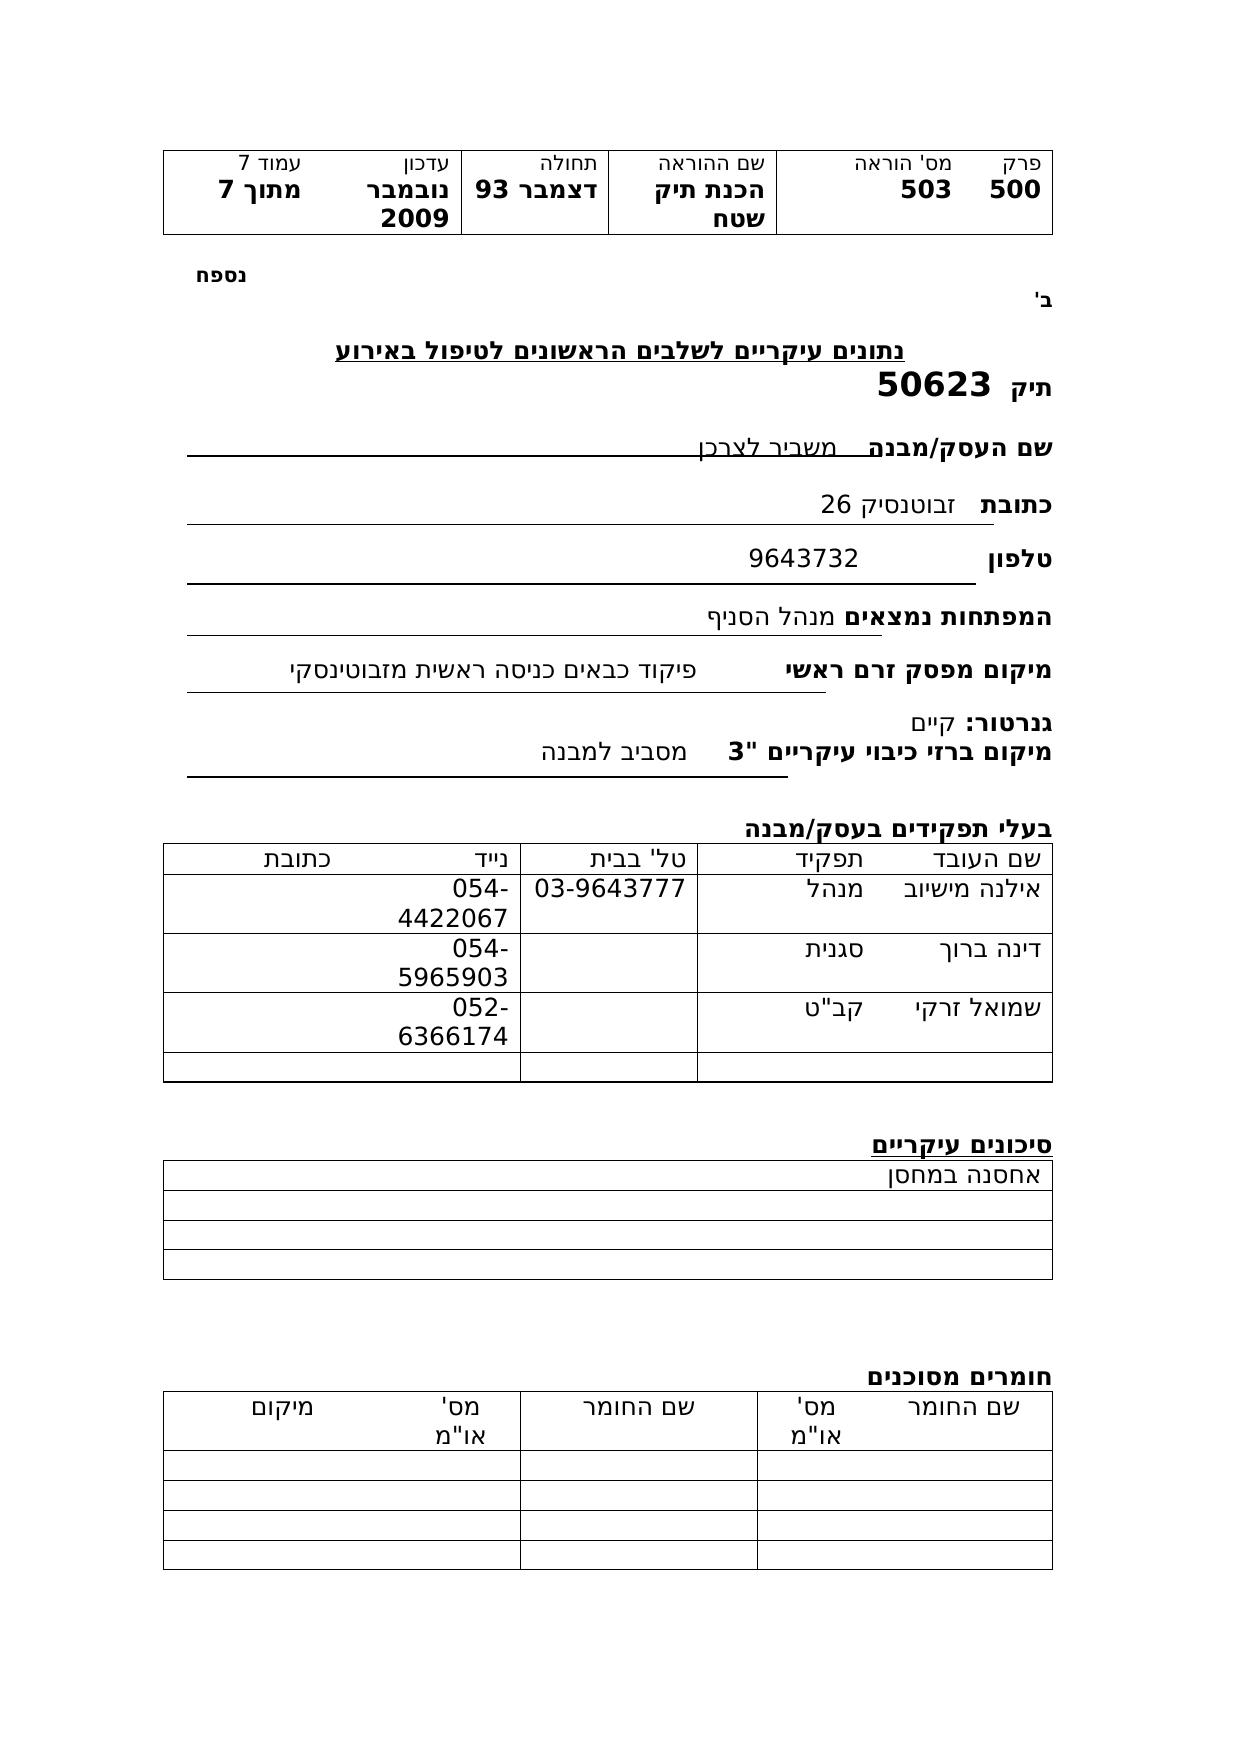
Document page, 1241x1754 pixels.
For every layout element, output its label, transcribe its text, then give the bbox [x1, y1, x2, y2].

text בעלי תפקידים בעסק/מבנה [187, 814, 1053, 843]
table_header שם העובד [875, 844, 1052, 873]
text טלפון 9643732 [187, 544, 1053, 573]
table_cell 054-5965903 [343, 934, 520, 992]
table_cell [164, 1191, 1052, 1219]
table_header כתובת [164, 844, 343, 873]
table_cell [521, 993, 697, 1052]
table_cell [401, 1451, 520, 1480]
table_cell [875, 1053, 1052, 1081]
table_header נייד [343, 844, 520, 873]
table_cell 03-9643777 [521, 875, 697, 933]
table_cell [164, 1511, 401, 1539]
table_cell סגנית [698, 934, 875, 992]
table_header אחסנה במחסן [164, 1161, 1052, 1190]
table_cell אילנה מישיוב [875, 875, 1052, 933]
table_header תחולה דצמבר 93 [462, 151, 608, 234]
table_cell [164, 1250, 1052, 1279]
text סיכונים עיקריים [187, 1130, 1053, 1159]
table_cell דינה ברוך [875, 934, 1052, 992]
table_cell [343, 1053, 520, 1081]
table_cell 054-4422067 [343, 875, 520, 933]
text כתובת זבוטנסיק 26 [187, 491, 1053, 520]
table_cell [164, 1451, 401, 1480]
table_cell [875, 1451, 1052, 1480]
table_cell [164, 1221, 1052, 1249]
table_cell [521, 1541, 757, 1569]
table_cell [521, 1053, 697, 1081]
table_cell [521, 1451, 757, 1480]
table_header טל' בבית [521, 844, 697, 873]
table_cell [875, 1511, 1052, 1539]
table_header מס' או"מ [758, 1392, 875, 1450]
table_cell קב"ט [698, 993, 875, 1052]
table_header מס' או"מ [401, 1392, 520, 1450]
table_header מיקום [164, 1392, 401, 1450]
table_header שם החומר [875, 1392, 1052, 1450]
table_cell [521, 934, 697, 992]
table_cell [401, 1541, 520, 1569]
table_cell [758, 1481, 875, 1510]
table_cell [164, 993, 343, 1052]
table_header מס' הוראה 503 [777, 151, 964, 234]
table_cell [164, 1053, 343, 1081]
table_header עדכון נובמבר 2009 [313, 151, 461, 234]
text מיקום ברזי כיבוי עיקריים "3 מסביב למבנה [187, 737, 1053, 766]
table_cell [758, 1451, 875, 1480]
table_header פרק 500 [964, 151, 1052, 234]
text תיק 50623 [187, 365, 1053, 404]
table_cell [164, 934, 343, 992]
text נספח ב' [187, 263, 1053, 312]
table_cell [698, 1053, 875, 1081]
table_cell [401, 1481, 520, 1510]
table_cell [875, 1541, 1052, 1569]
table_cell [875, 1481, 1052, 1510]
table_cell מנהל [698, 875, 875, 933]
table_cell [521, 1481, 757, 1510]
table_header שם ההוראה הכנת תיק שטח [609, 151, 776, 234]
table_header שם החומר [521, 1392, 757, 1450]
table_header תפקיד [698, 844, 875, 873]
table_cell [164, 1481, 401, 1510]
table_cell 052-6366174 [343, 993, 520, 1052]
table_cell [164, 1541, 401, 1569]
table_cell [164, 875, 343, 933]
table_cell שמואל זרקי [875, 993, 1052, 1052]
table_header עמוד 7 מתוך 7 [164, 151, 313, 234]
text חומרים מסוכנים [187, 1362, 1053, 1391]
text שם העסק/מבנה משביר לצרכן [187, 433, 1053, 462]
table_cell [521, 1511, 757, 1539]
table_cell [758, 1511, 875, 1539]
text המפתחות נמצאים מנהל הסניף [187, 602, 1053, 631]
text נתונים עיקריים לשלבים הראשונים לטיפול באירוע [187, 336, 1053, 365]
text גנרטור: קיים [187, 708, 1053, 737]
table_cell [758, 1541, 875, 1569]
table_cell [401, 1511, 520, 1539]
text מיקום מפסק זרם ראשי פיקוד כבאים כניסה ראשית מזבוטינסקי [187, 655, 1053, 684]
